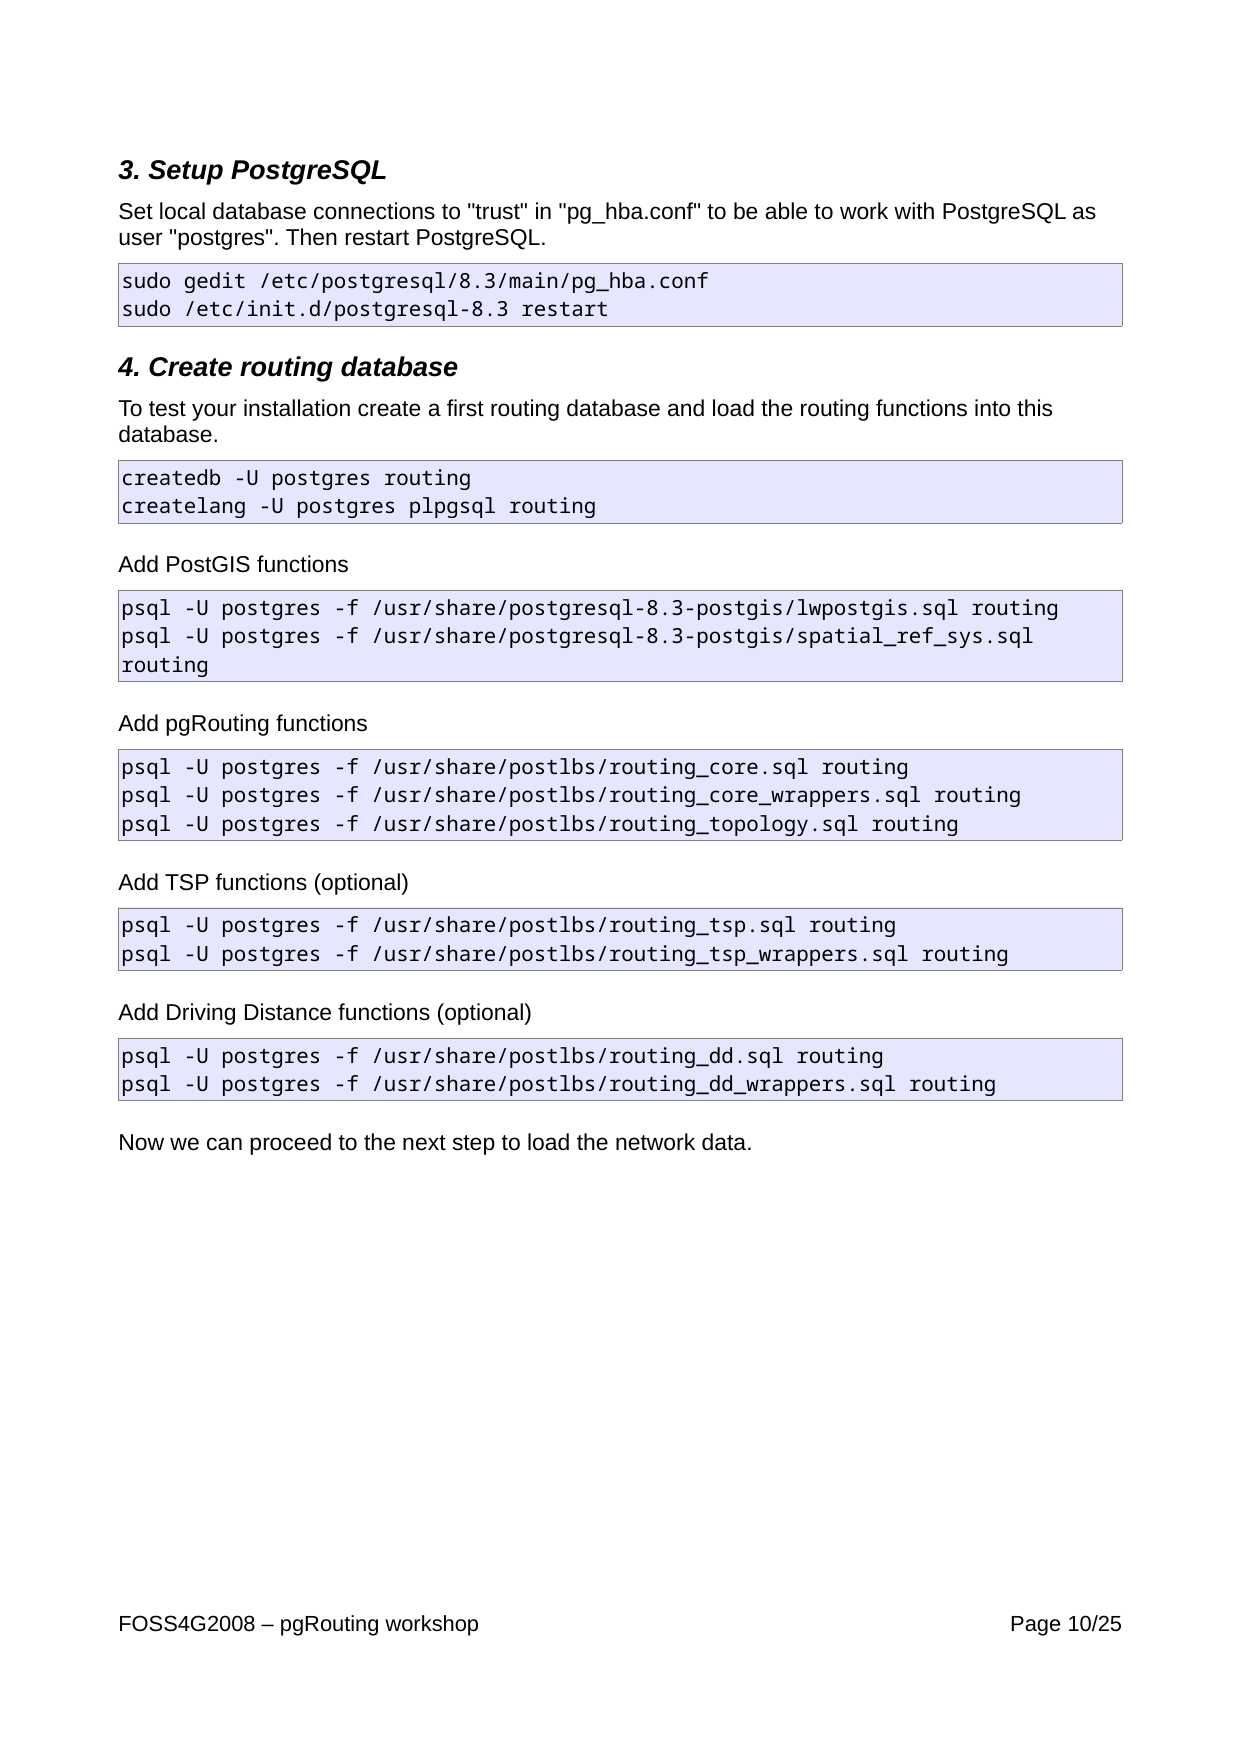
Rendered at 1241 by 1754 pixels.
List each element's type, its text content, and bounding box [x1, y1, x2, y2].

text psql -U postgres -f /usr/share/postlbs/routing_core.sql routing [119, 750, 1122, 777]
text sudo gedit /etc/postgresql/8.3/main/pg_hba.conf [119, 264, 1122, 292]
text Add PostGIS functions [118, 551, 1122, 578]
text To test your installation create a first routing database and load the routing functions into this database. [118, 395, 1122, 447]
text psql -U postgres -f /usr/share/postgresql-8.3-postgis/lwpostgis.sql routing [119, 591, 1122, 619]
text psql -U postgres -f /usr/share/postlbs/routing_dd.sql routing [119, 1039, 1122, 1066]
text psql -U postgres -f /usr/share/postlbs/routing_core_wrappers.sql routing [119, 777, 1122, 806]
text psql -U postgres -f /usr/share/postgresql-8.3-postgis/spatial_ref_sys.sql routing [119, 619, 1122, 681]
text Set local database connections to "trust" in "pg_hba.conf" to be able to work with PostgreSQL as user "postgres". Then restart PostgreSQL. [118, 198, 1122, 251]
subtitle 3. Setup PostgreSQL [118, 154, 1122, 185]
text Now we can proceed to the next step to load the network data. [118, 1129, 1122, 1155]
text createlang -U postgres plpgsql routing [119, 488, 1122, 523]
text Add TSP functions (optional) [118, 869, 1122, 895]
text createdb -U postgres routing [119, 461, 1122, 488]
text sudo /etc/init.d/postgresql-8.3 restart [119, 292, 1122, 326]
text Add Driving Distance functions (optional) [118, 999, 1122, 1025]
text psql -U postgres -f /usr/share/postlbs/routing_topology.sql routing [119, 806, 1122, 840]
text psql -U postgres -f /usr/share/postlbs/routing_tsp.sql routing [119, 909, 1122, 936]
subtitle 4. Create routing database [118, 351, 1122, 382]
text psql -U postgres -f /usr/share/postlbs/routing_dd_wrappers.sql routing [119, 1066, 1122, 1100]
text psql -U postgres -f /usr/share/postlbs/routing_tsp_wrappers.sql routing [119, 936, 1122, 970]
text Add pgRouting functions [118, 710, 1122, 736]
